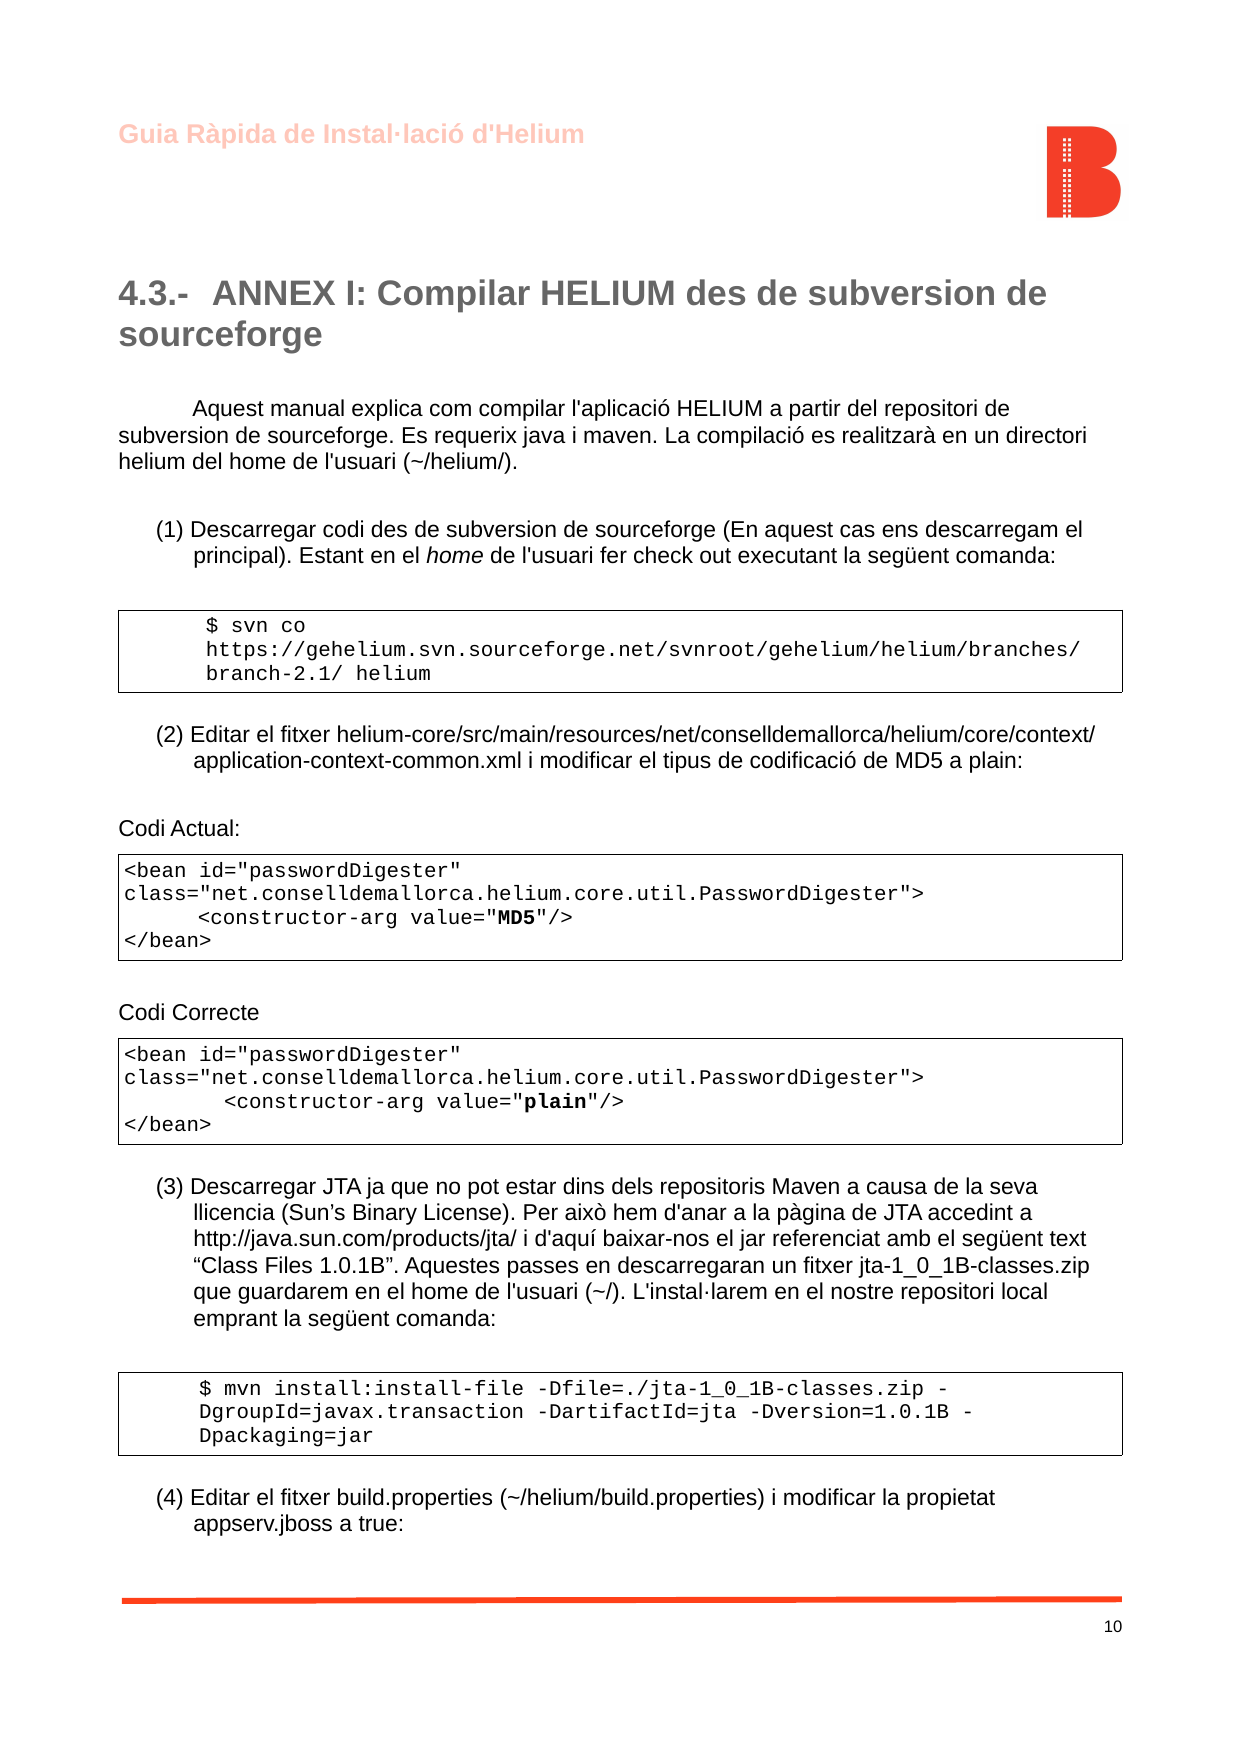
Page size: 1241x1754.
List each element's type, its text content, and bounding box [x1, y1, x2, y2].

table_header $ mvn install:install-file -Dfile=./jta-1_0_1B-classes.zip -DgroupId=javax.transaction -DartifactId=jta -Dversion=1.0.1B -Dpackaging=jar [119, 1373, 1122, 1454]
text Codi Actual: [118, 815, 1122, 841]
table_header <bean id="passwordDigester" class="net.conselldemallorca.helium.core.util.PasswordDigester"> <constructor-arg value="plain"/> </bean> [119, 1039, 1122, 1144]
list Editar el fitxer helium-core/src/main/resources/net/conselldemallorca/helium/core/context/application-context-common.xml i modificar el tipus de codificació de MD5 a plain: [156, 721, 1122, 774]
list Descarregar JTA ja que no pot estar dins dels repositoris Maven a causa de la seva llicencia (Sun’s Binary License). Per això hem d'anar a la pàgina de JTA accedint a http://java.sun.com/products/jta/ i d'aquí baixar-nos el jar referenciat amb el següent text “Class Files 1.0.1B”. Aquestes passes en descarregaran un fitxer jta-1_0_1B-classes.zip que guardarem en el home de l'usuari (~/). L'instal·larem en el nostre repositori local emprant la següent comanda: [156, 1173, 1122, 1331]
subtitle ANNEX I: Compilar HELIUM des de subversion de sourceforge [118, 273, 1122, 354]
text Codi Correcte [118, 999, 1122, 1025]
list Descarregar codi des de subversion de sourceforge (En aquest cas ens descarregam el principal). Estant en el home de l'usuari fer check out executant la següent comanda: [156, 516, 1122, 568]
table_header $ svn co https://gehelium.svn.sourceforge.net/svnroot/gehelium/helium/branches/branch-2.1/ helium [119, 611, 1122, 692]
table_header <bean id="passwordDigester" class="net.conselldemallorca.helium.core.util.PasswordDigester"> <constructor-arg value="MD5"/> </bean> [119, 855, 1122, 960]
list Editar el fitxer build.properties (~/helium/build.properties) i modificar la propietat appserv.jboss a true: [156, 1483, 1122, 1536]
text Aquest manual explica com compilar l'aplicació HELIUM a partir del repositori de subversion de sourceforge. Es requerix java i maven. La compilació es realitzarà en un directori helium del home de l'usuari (~/helium/). [118, 395, 1122, 474]
picture [1036, 124, 1130, 221]
